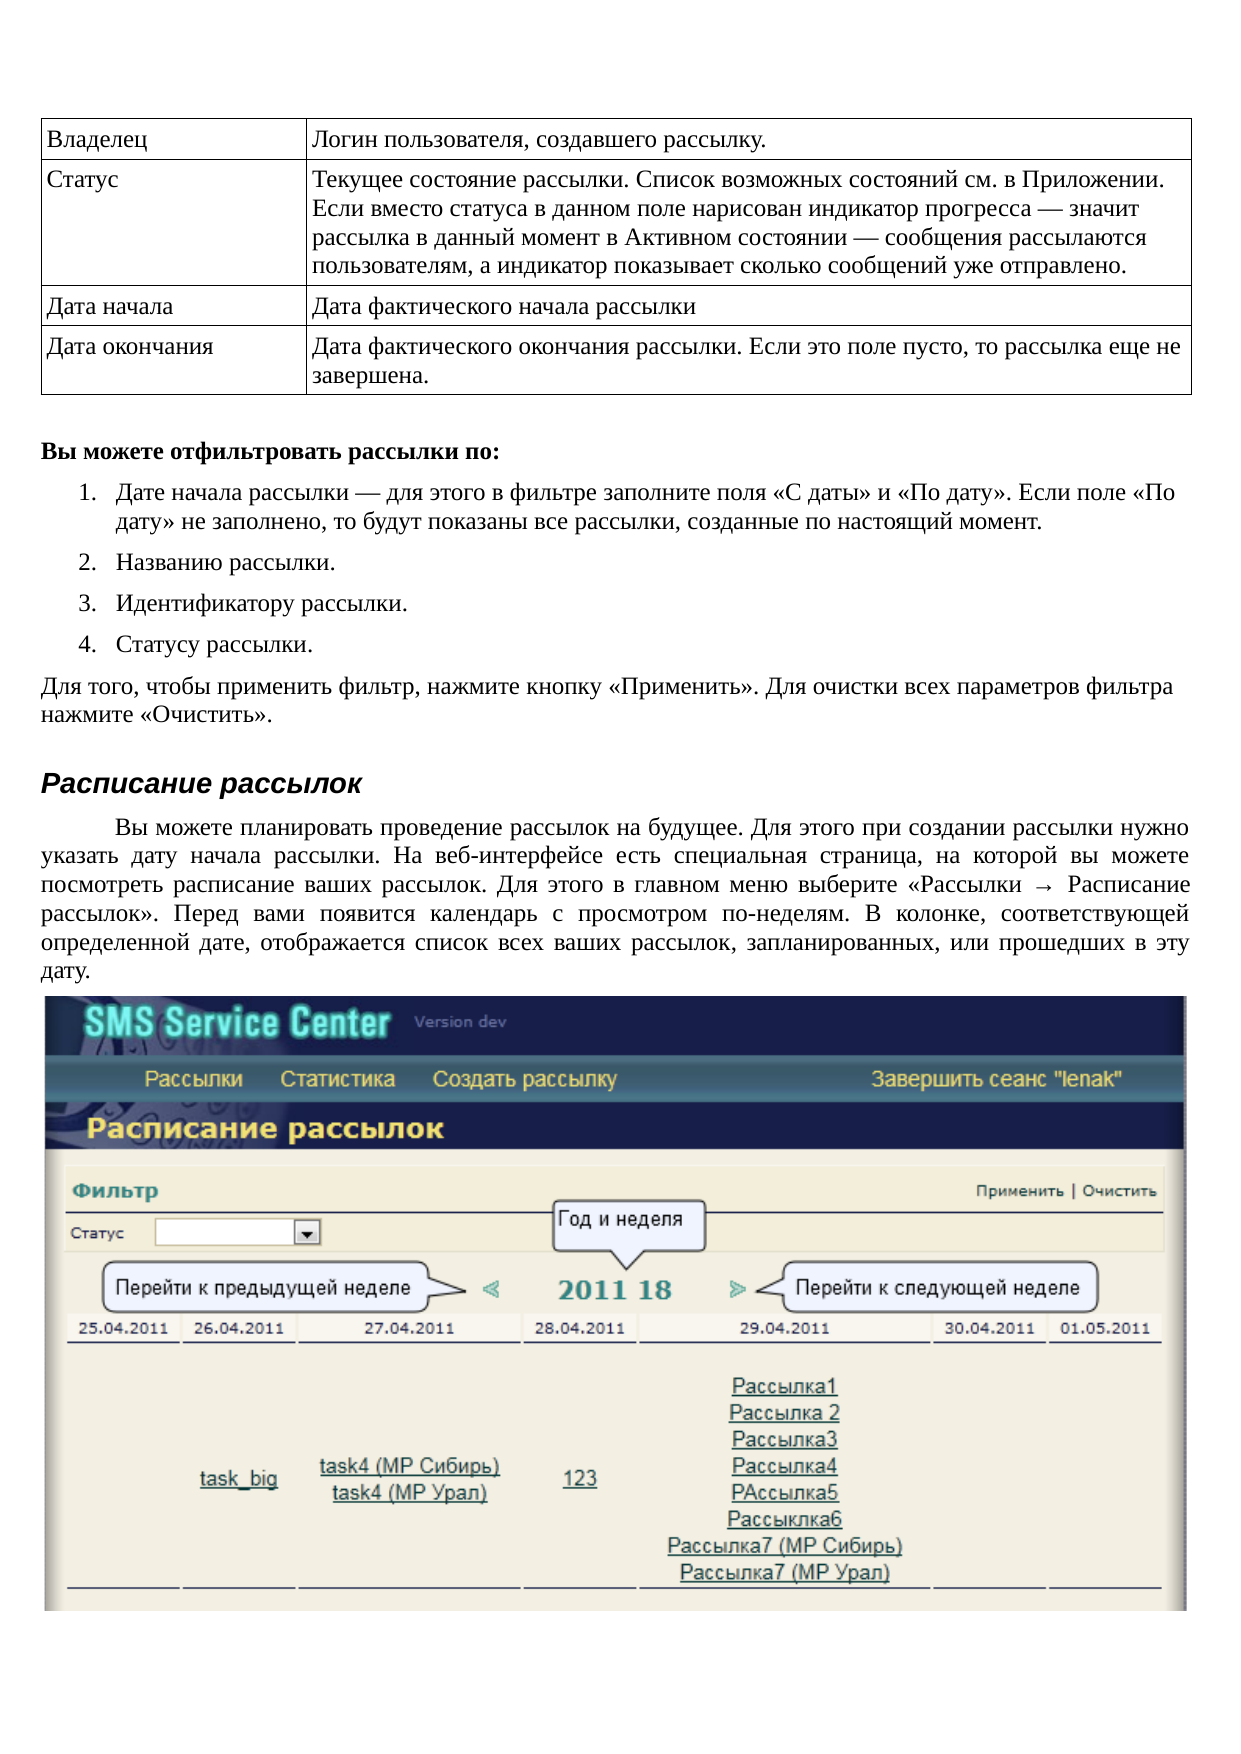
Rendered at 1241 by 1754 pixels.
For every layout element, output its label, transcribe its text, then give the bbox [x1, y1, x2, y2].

list Идентификатору рассылки. [78, 588, 1191, 617]
subtitle Расписание рассылок [41, 766, 1191, 799]
text Вы можете отфильтровать рассылки по: [41, 436, 1191, 464]
table_cell Дата фактического начала рассылки [307, 286, 1191, 325]
table_cell Дата фактического окончания рассылки. Если это поле пусто, то рассылка еще не завершена. [307, 326, 1191, 394]
picture [44, 996, 1187, 1611]
table_cell Дата окончания [42, 326, 306, 394]
list Статусу рассылки. [78, 629, 1191, 658]
text Для того, чтобы применить фильтр, нажмите кнопку «Применить». Для очистки всех параметров фильтра нажмите «Очистить». [41, 671, 1191, 728]
list Названию рассылки. [78, 547, 1191, 576]
table_cell Логин пользователя, создавшего рассылку. [307, 119, 1191, 158]
table_cell Статус [42, 160, 306, 285]
list Дате начала рассылки — для этого в фильтре заполните поля «С даты» и «По дату». Если поле «По дату» не заполнено, то будут показаны все рассылки, созданные по настоящий момент. [78, 477, 1191, 534]
table_cell Текущее состояние рассылки. Список возможных состояний см. в Приложении. Если вместо статуса в данном поле нарисован индикатор прогресса — значит рассылка в данный момент в Активном состоянии — сообщения рассылаются пользователям, а индикатор показывает сколько сообщений уже отправлено. [307, 160, 1191, 285]
table_cell Дата начала [42, 286, 306, 325]
table_cell Владелец [42, 119, 306, 158]
text Вы можете планировать проведение рассылок на будущее. Для этого при создании рассылки нужно указать дату начала рассылки. На веб-интерфейсе есть специальная страница, на которой вы можете посмотреть расписание ваших рассылок. Для этого в главном меню выберите «Рассылки → Расписание рассылок». Перед вами появится календарь с просмотром по-неделям. В колонке, соответствующей определенной дате, отображается список всех ваших рассылок, запланированных, или прошедших в эту дату. [41, 812, 1191, 984]
